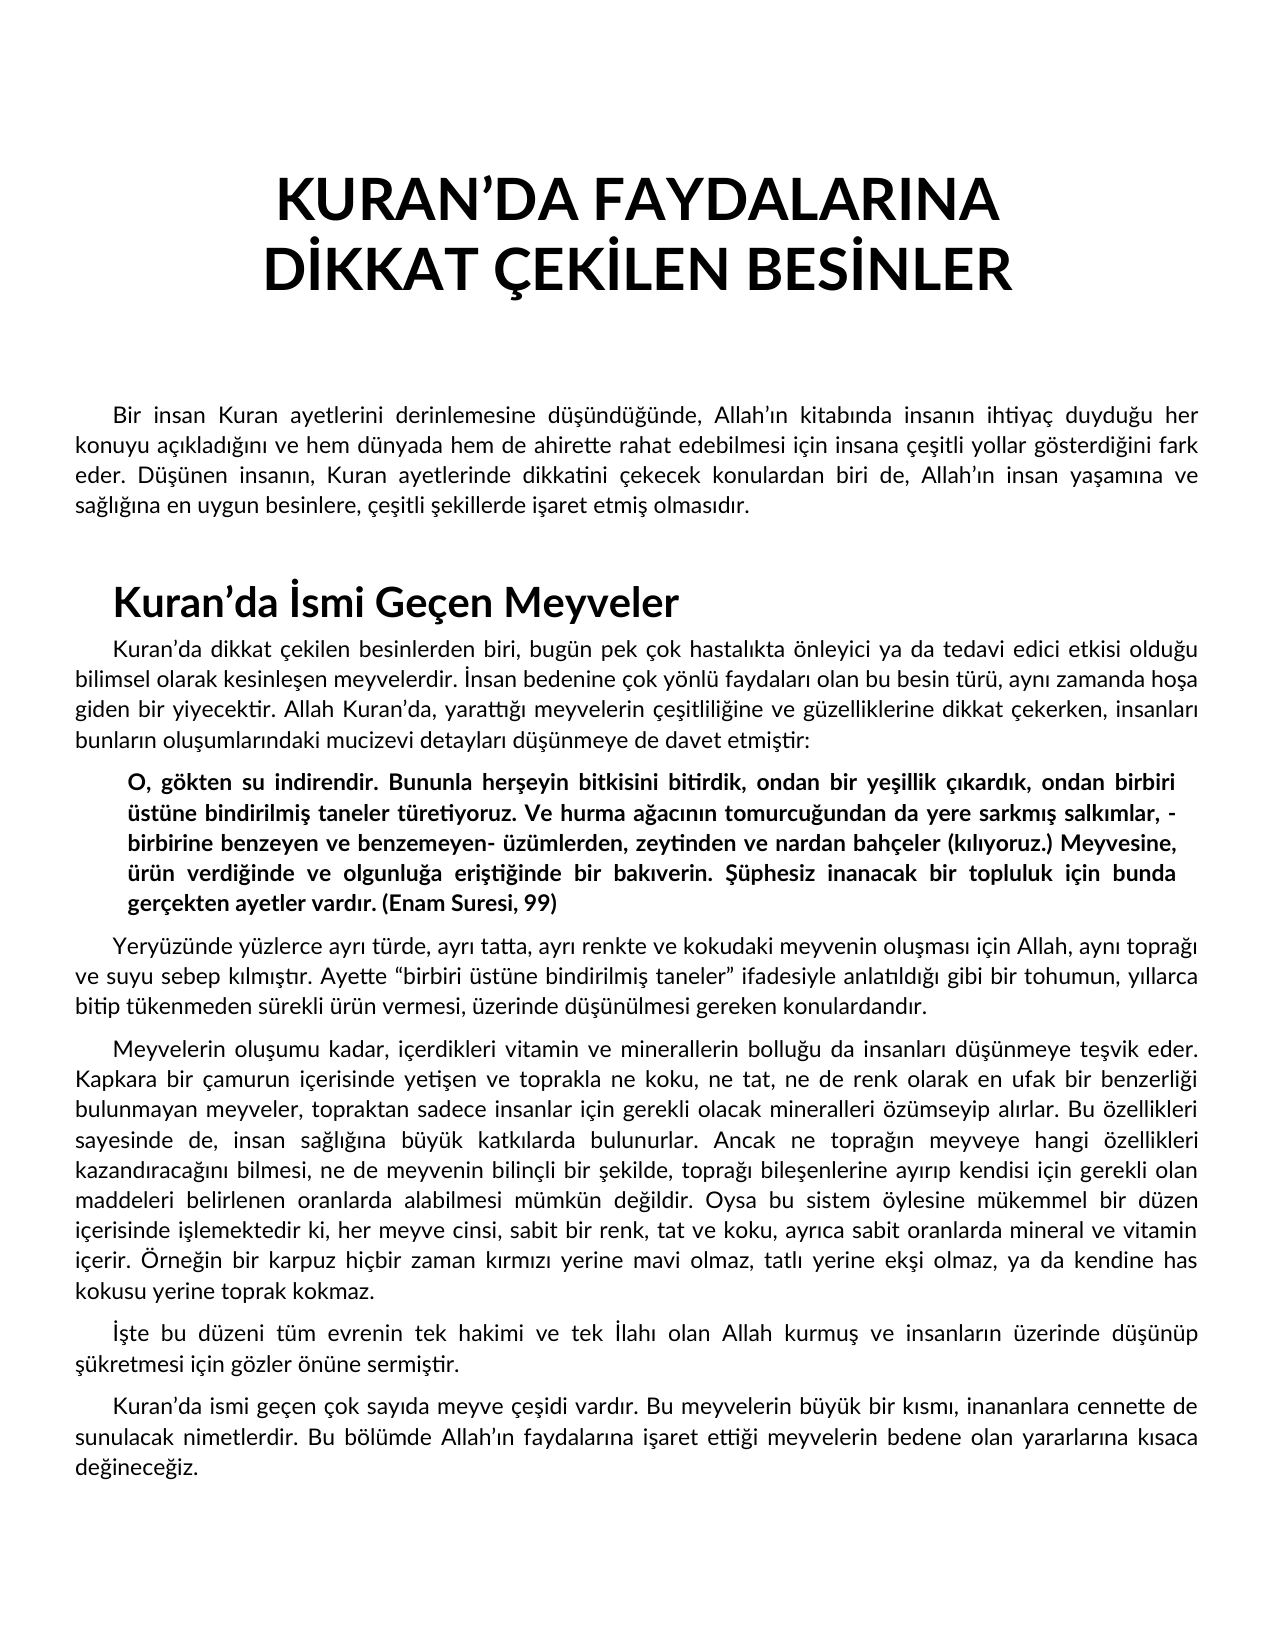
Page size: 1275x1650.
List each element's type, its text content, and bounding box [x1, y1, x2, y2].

subtitle Kuran’da İsmi Geçen Meyveler [112, 576, 1200, 626]
subtitle KURAN’DA FAYDALARINA DİKKAT ÇEKİLEN BESİNLER [75, 162, 1200, 302]
text Kuran’da dikkat çekilen besinlerden biri, bugün pek çok hastalıkta önleyici ya da tedavi edici etkisi olduğu bilimsel olarak kesinleşen meyvelerdir. İnsan bedenine çok yönlü faydaları olan bu besin türü, aynı zamanda hoşa giden bir yiyecektir. Allah Kuran’da, yarattığı meyvelerin çeşitliliğine ve güzelliklerine dikkat çekerken, insanları bunların oluşumlarındaki mucizevi detayları düşünmeye de davet etmiştir: [75, 635, 1200, 753]
text Bir insan Kuran ayetlerini derinlemesine düşündüğünde, Allah’ın kitabında insanın ihtiyaç duyduğu her konuyu açıkladığını ve hem dünyada hem de ahirette rahat edebilmesi için insana çeşitli yollar gösterdiğini fark eder. Düşünen insanın, Kuran ayetlerinde dikkatini çekecek konulardan biri de, Allah’ın insan yaşamına ve sağlığına en uygun besinlere, çeşitli şekillerde işaret etmiş olmasıdır. [75, 400, 1200, 518]
text O, gökten su indirendir. Bununla herşeyin bitkisini bitirdik, ondan bir yeşillik çıkardık, ondan birbiri üstüne bindirilmiş taneler türetiyoruz. Ve hurma ağacının tomurcuğundan da yere sarkmış salkımlar, -birbirine benzeyen ve benzemeyen- üzümlerden, zeytinden ve nardan bahçeler (kılıyoruz.) Meyvesine, ürün verdiğinde ve olgunluğa eriştiğinde bir bakıverin. Şüphesiz inanacak bir topluluk için bunda gerçekten ayetler vardır. (Enam Suresi, 99) [127, 768, 1177, 916]
text Yeryüzünde yüzlerce ayrı türde, ayrı tatta, ayrı renkte ve kokudaki meyvenin oluşması için Allah, aynı toprağı ve suyu sebep kılmıştır. Ayette “birbiri üstüne bindirilmiş taneler” ifadesiyle anlatıldığı gibi bir tohumun, yıllarca bitip tükenmeden sürekli ürün vermesi, üzerinde düşünülmesi gereken konulardandır. [75, 932, 1200, 1019]
text Meyvelerin oluşumu kadar, içerdikleri vitamin ve minerallerin bolluğu da insanları düşünmeye teşvik eder. Kapkara bir çamurun içerisinde yetişen ve toprakla ne koku, ne tat, ne de renk olarak en ufak bir benzerliği bulunmayan meyveler, topraktan sadece insanlar için gerekli olacak mineralleri özümseyip alırlar. Bu özellikleri sayesinde de, insan sağlığına büyük katkılarda bulunurlar. Ancak ne toprağın meyveye hangi özellikleri kazandıracağını bilmesi, ne de meyvenin bilinçli bir şekilde, toprağı bileşenlerine ayırıp kendisi için gerekli olan maddeleri belirlenen oranlarda alabilmesi mümkün değildir. Oysa bu sistem öylesine mükemmel bir düzen içerisinde işlemektedir ki, her meyve cinsi, sabit bir renk, tat ve koku, ayrıca sabit oranlarda mineral ve vitamin içerir. Örneğin bir karpuz hiçbir zaman kırmızı yerine mavi olmaz, tatlı yerine ekşi olmaz, ya da kendine has kokusu yerine toprak kokmaz. [75, 1035, 1200, 1304]
text Kuran’da ismi geçen çok sayıda meyve çeşidi vardır. Bu meyvelerin büyük bir kısmı, inananlara cennette de sunulacak nimetlerdir. Bu bölümde Allah’ın faydalarına işaret ettiği meyvelerin bedene olan yararlarına kısaca değineceğiz. [75, 1392, 1200, 1480]
text İşte bu düzeni tüm evrenin tek hakimi ve tek İlahı olan Allah kurmuş ve insanların üzerinde düşünüp şükretmesi için gözler önüne sermiştir. [75, 1319, 1200, 1377]
